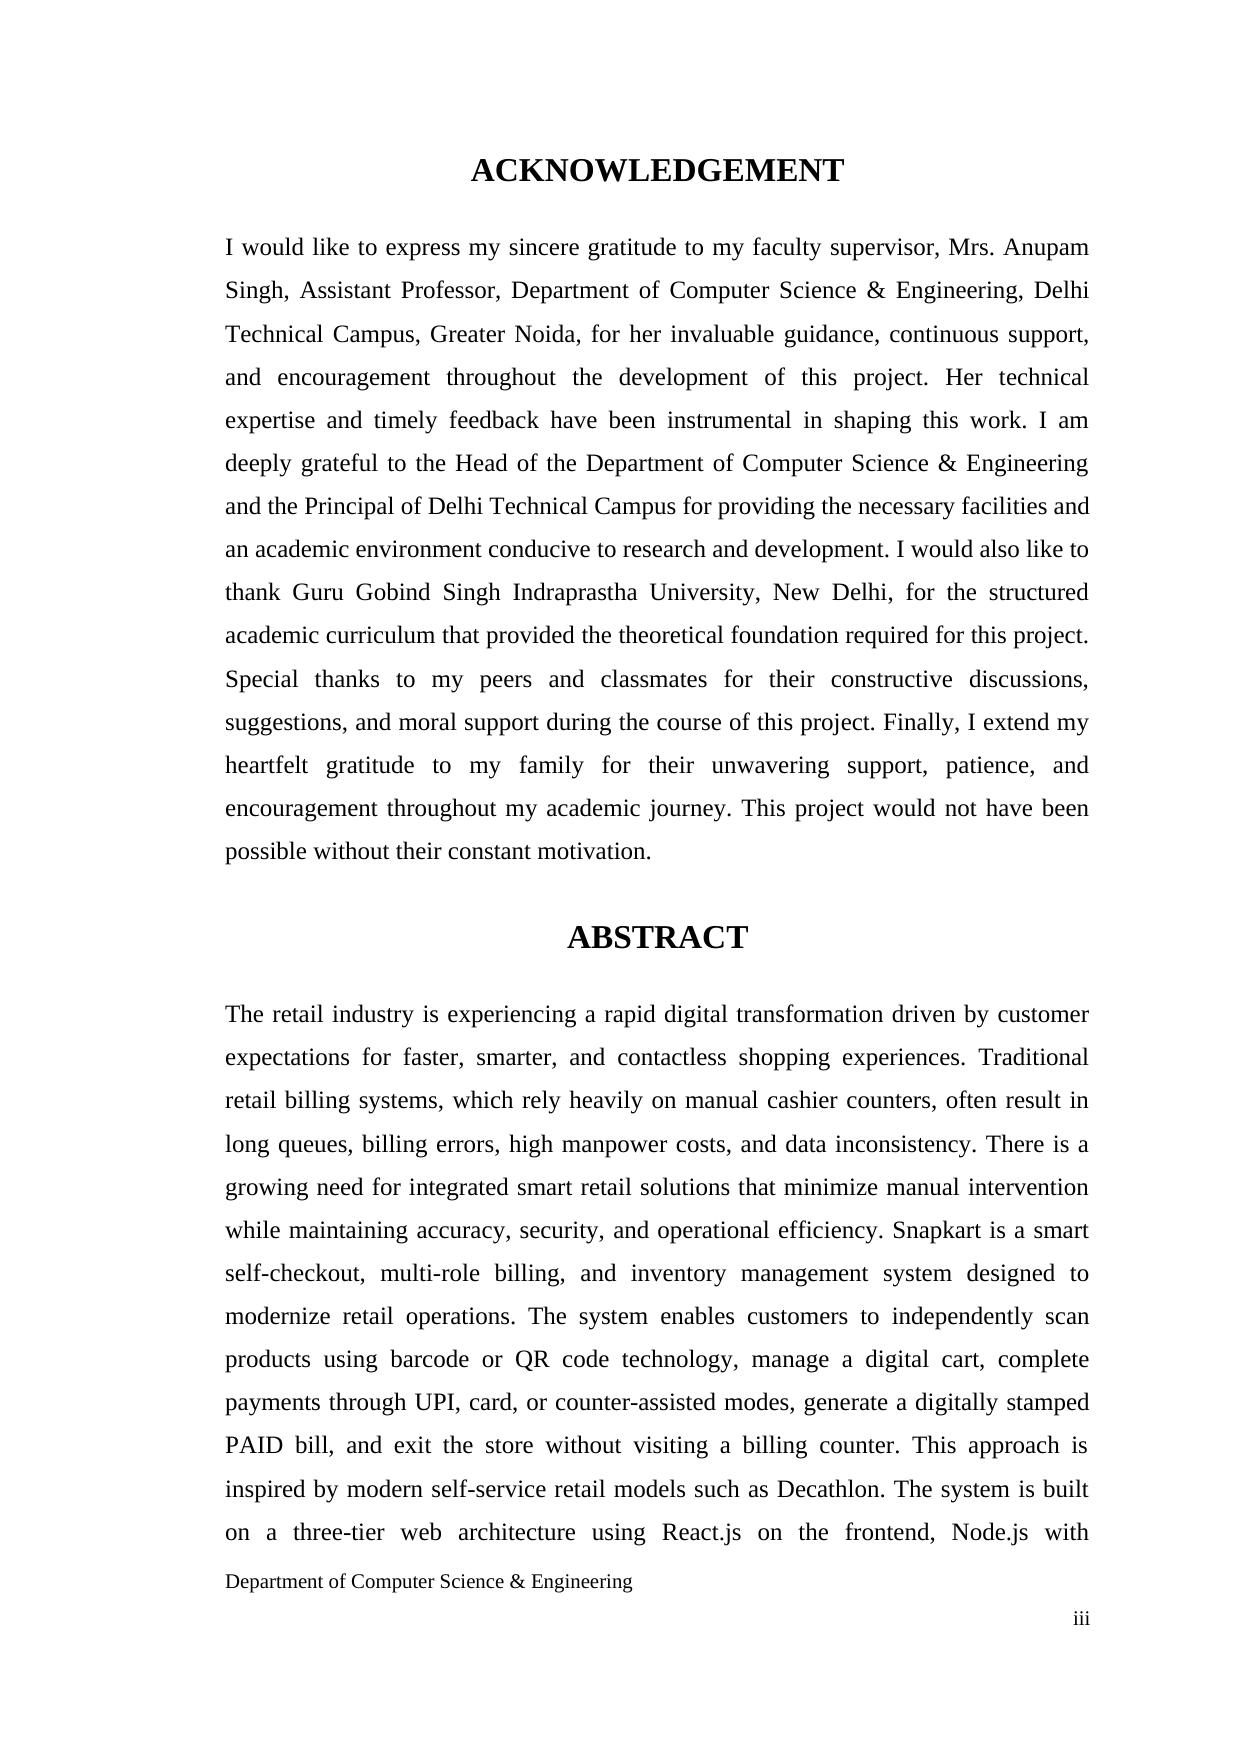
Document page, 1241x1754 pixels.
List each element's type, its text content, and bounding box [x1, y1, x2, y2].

text I would like to express my sincere gratitude to my faculty supervisor, Mrs. Anupam Singh, Assistant Professor, Department of Computer Science & Engineering, Delhi Technical Campus, Greater Noida, for her invaluable guidance, continuous support, and encouragement throughout the development of this project. Her technical expertise and timely feedback have been instrumental in shaping this work. I am deeply grateful to the Head of the Department of Computer Science & Engineering and the Principal of Delhi Technical Campus for providing the necessary facilities and an academic environment conducive to research and development. I would also like to thank Guru Gobind Singh Indraprastha University, New Delhi, for the structured academic curriculum that provided the theoretical foundation required for this project. Special thanks to my peers and classmates for their constructive discussions, suggestions, and moral support during the course of this project. Finally, I extend my heartfelt gratitude to my family for their unwavering support, patience, and encouragement throughout my academic journey. This project would not have been possible without their constant motivation. [225, 232, 1090, 865]
subtitle ACKNOWLEDGEMENT [225, 150, 1090, 188]
text The retail industry is experiencing a rapid digital transformation driven by customer expectations for faster, smarter, and contactless shopping experiences. Traditional retail billing systems, which rely heavily on manual cashier counters, often result in long queues, billing errors, high manpower costs, and data inconsistency. There is a growing need for integrated smart retail solutions that minimize manual intervention while maintaining accuracy, security, and operational efficiency. Snapkart is a smart self-checkout, multi-role billing, and inventory management system designed to modernize retail operations. The system enables customers to independently scan products using barcode or QR code technology, manage a digital cart, complete payments through UPI, card, or counter-assisted modes, generate a digitally stamped PAID bill, and exit the store without visiting a billing counter. This approach is inspired by modern self-service retail models such as Decathlon. The system is built on a three-tier web architecture using React.js on the frontend, Node.js with [225, 999, 1090, 1546]
subtitle ABSTRACT [225, 917, 1090, 955]
